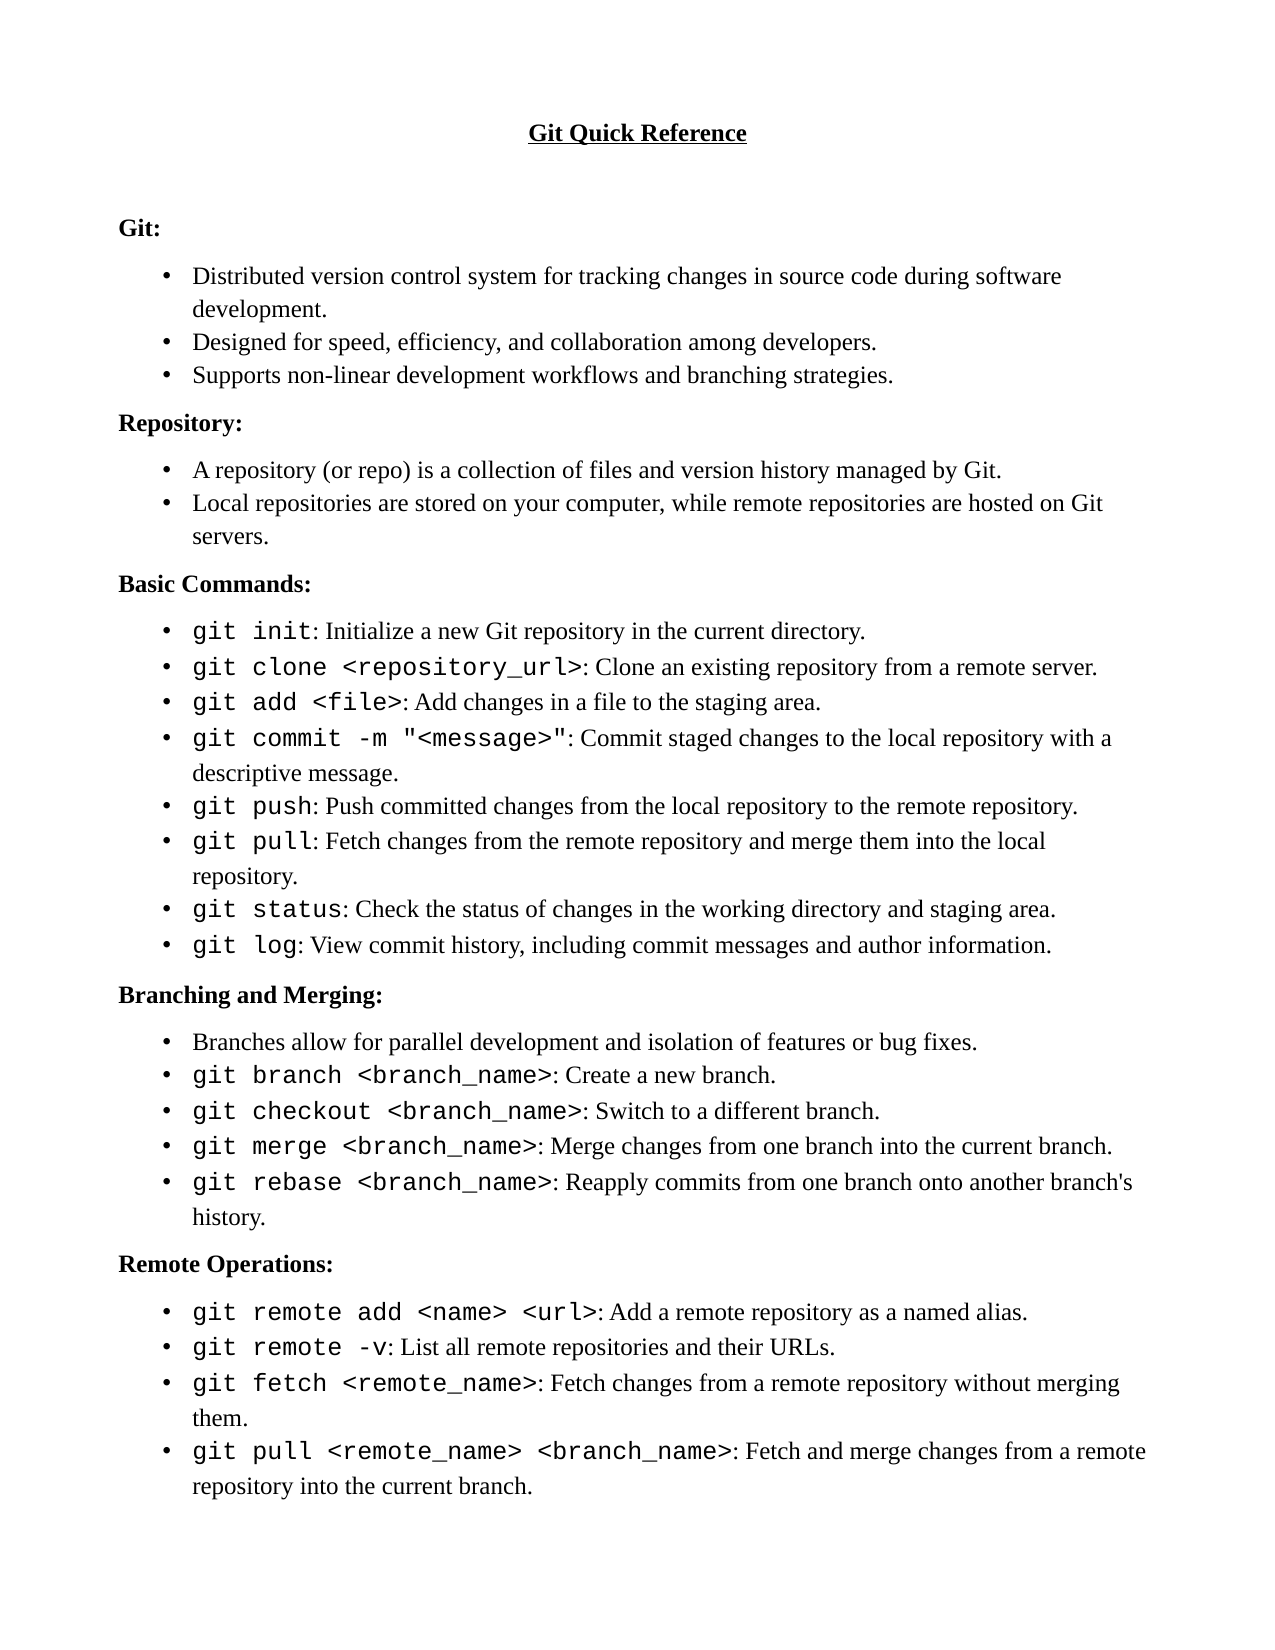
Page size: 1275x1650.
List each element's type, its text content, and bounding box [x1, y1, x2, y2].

list git push: Push committed changes from the local repository to the remote repository. [162, 791, 1157, 822]
list git init: Initialize a new Git repository in the current directory. [162, 616, 1157, 647]
list Distributed version control system for tracking changes in source code during software development. [162, 261, 1157, 323]
list Branches allow for parallel development and isolation of features or bug fixes. [162, 1027, 1157, 1056]
list Supports non-linear development workflows and branching strategies. [162, 360, 1157, 389]
list git log: View commit history, including commit messages and author information. [162, 930, 1157, 961]
list git remote -v: List all remote repositories and their URLs. [162, 1332, 1157, 1363]
list Local repositories are stored on your computer, while remote repositories are hosted on Git servers. [162, 488, 1157, 550]
text Git Quick Reference [118, 118, 1157, 147]
list git pull: Fetch changes from the remote repository and merge them into the local repository. [162, 826, 1157, 890]
list git checkout <branch_name>: Switch to a different branch. [162, 1096, 1157, 1127]
list git merge <branch_name>: Merge changes from one branch into the current branch. [162, 1131, 1157, 1162]
list git clone <repository_url>: Clone an existing repository from a remote server. [162, 652, 1157, 683]
text Git: [118, 213, 1157, 242]
text Remote Operations: [118, 1249, 1157, 1278]
list git commit -m "<message>": Commit staged changes to the local repository with a descriptive message. [162, 723, 1157, 787]
list git rebase <branch_name>: Reapply commits from one branch onto another branch's history. [162, 1167, 1157, 1231]
list git fetch <remote_name>: Fetch changes from a remote repository without merging them. [162, 1368, 1157, 1432]
list git status: Check the status of changes in the working directory and staging area. [162, 894, 1157, 925]
list git add <file>: Add changes in a file to the staging area. [162, 687, 1157, 718]
text Repository: [118, 408, 1157, 436]
list git branch <branch_name>: Create a new branch. [162, 1060, 1157, 1091]
text Branching and Merging: [118, 980, 1157, 1008]
list A repository (or repo) is a collection of files and version history managed by Git. [162, 455, 1157, 484]
list Designed for speed, efficiency, and collaboration among developers. [162, 327, 1157, 356]
list git pull <remote_name> <branch_name>: Fetch and merge changes from a remote repository into the current branch. [162, 1436, 1157, 1500]
list git remote add <name> <url>: Add a remote repository as a named alias. [162, 1297, 1157, 1328]
text Basic Commands: [118, 569, 1157, 598]
